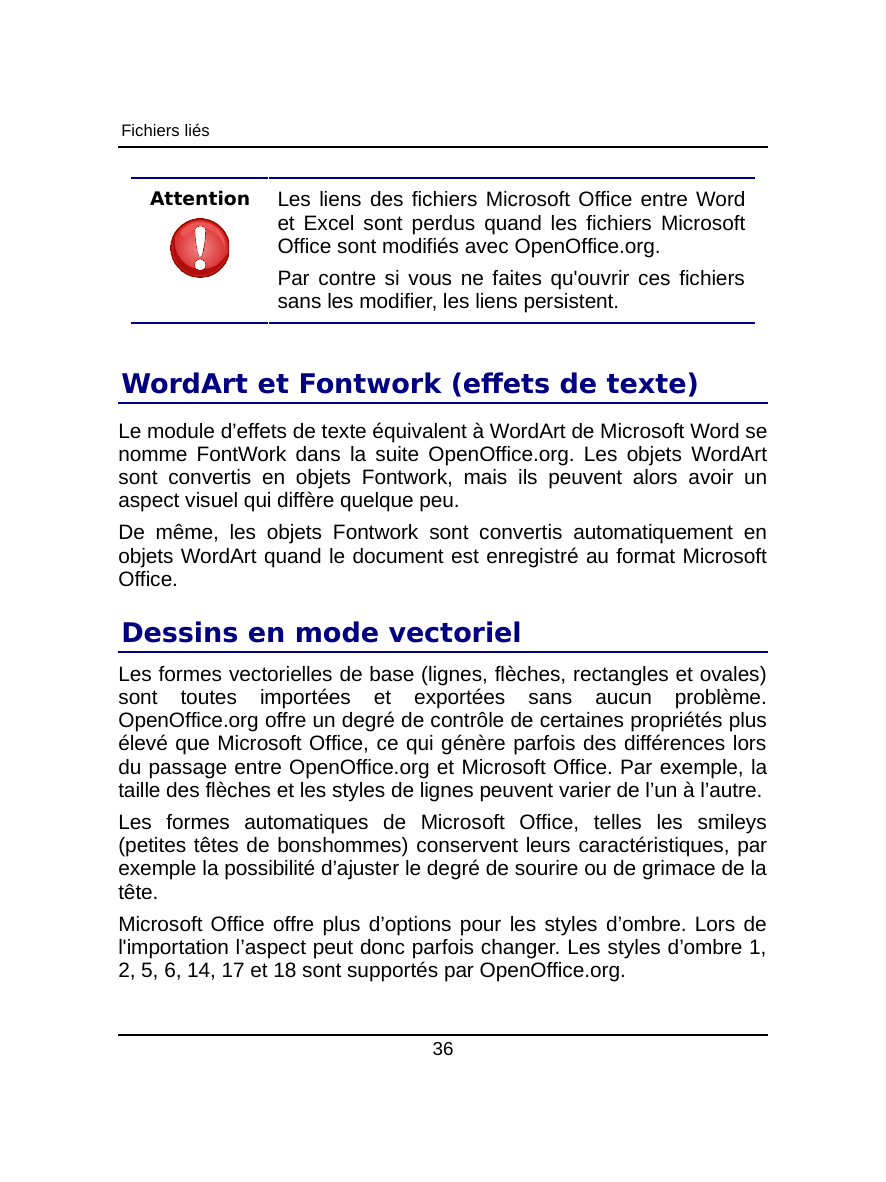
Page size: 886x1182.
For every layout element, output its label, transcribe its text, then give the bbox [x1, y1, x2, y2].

picture [170, 218, 230, 278]
text De même, les objets Fontwork sont convertis automatiquement en objets WordArt quand le document est enregistré au format Microsoft Office. [118, 521, 768, 591]
text Les formes automatiques de Microsoft Office, telles les smileys (petites têtes de bonshommes) conservent leurs caractéristiques, par exemple la possibilité d’ajuster le degré de sourire ou de grimace de la tête. [118, 811, 768, 903]
table_header Les liens des fichiers Microsoft Office entre Word et Excel sont perdus quand les fichiers Microsoft Office sont modifiés avec OpenOffice.org. Par contre si vous ne faites qu'ouvrir ces fichiers sans les modifier, les liens persistent. [269, 179, 755, 322]
subtitle WordArt et Fontwork (effets de texte) [118, 365, 768, 402]
text Les formes vectorielles de base (lignes, flèches, rectangles et ovales) sont toutes importées et exportées sans aucun problème. OpenOffice.org offre un degré de contrôle de certaines propriétés plus élevé que Microsoft Office, ce qui génère parfois des différences lors du passage entre OpenOffice.org et Microsoft Office. Par exemple, la taille des flèches et les styles de lignes peuvent varier de l’un à l’autre. [118, 662, 768, 802]
text Le module d’effets de texte équivalent à WordArt de Microsoft Word se nomme FontWork dans la suite OpenOffice.org. Les objets WordArt sont convertis en objets Fontwork, mais ils peuvent alors avoir un aspect visuel qui diffère quelque peu. [118, 419, 768, 512]
text Microsoft Office offre plus d’options pour les styles d’ombre. Lors de l'importation l’aspect peut donc parfois changer. Les styles d’ombre 1, 2, 5, 6, 14, 17 et 18 sont supportés par OpenOffice.org. [118, 912, 768, 982]
subtitle Dessins en mode vectoriel [118, 614, 768, 651]
table_header Attention [131, 179, 268, 322]
